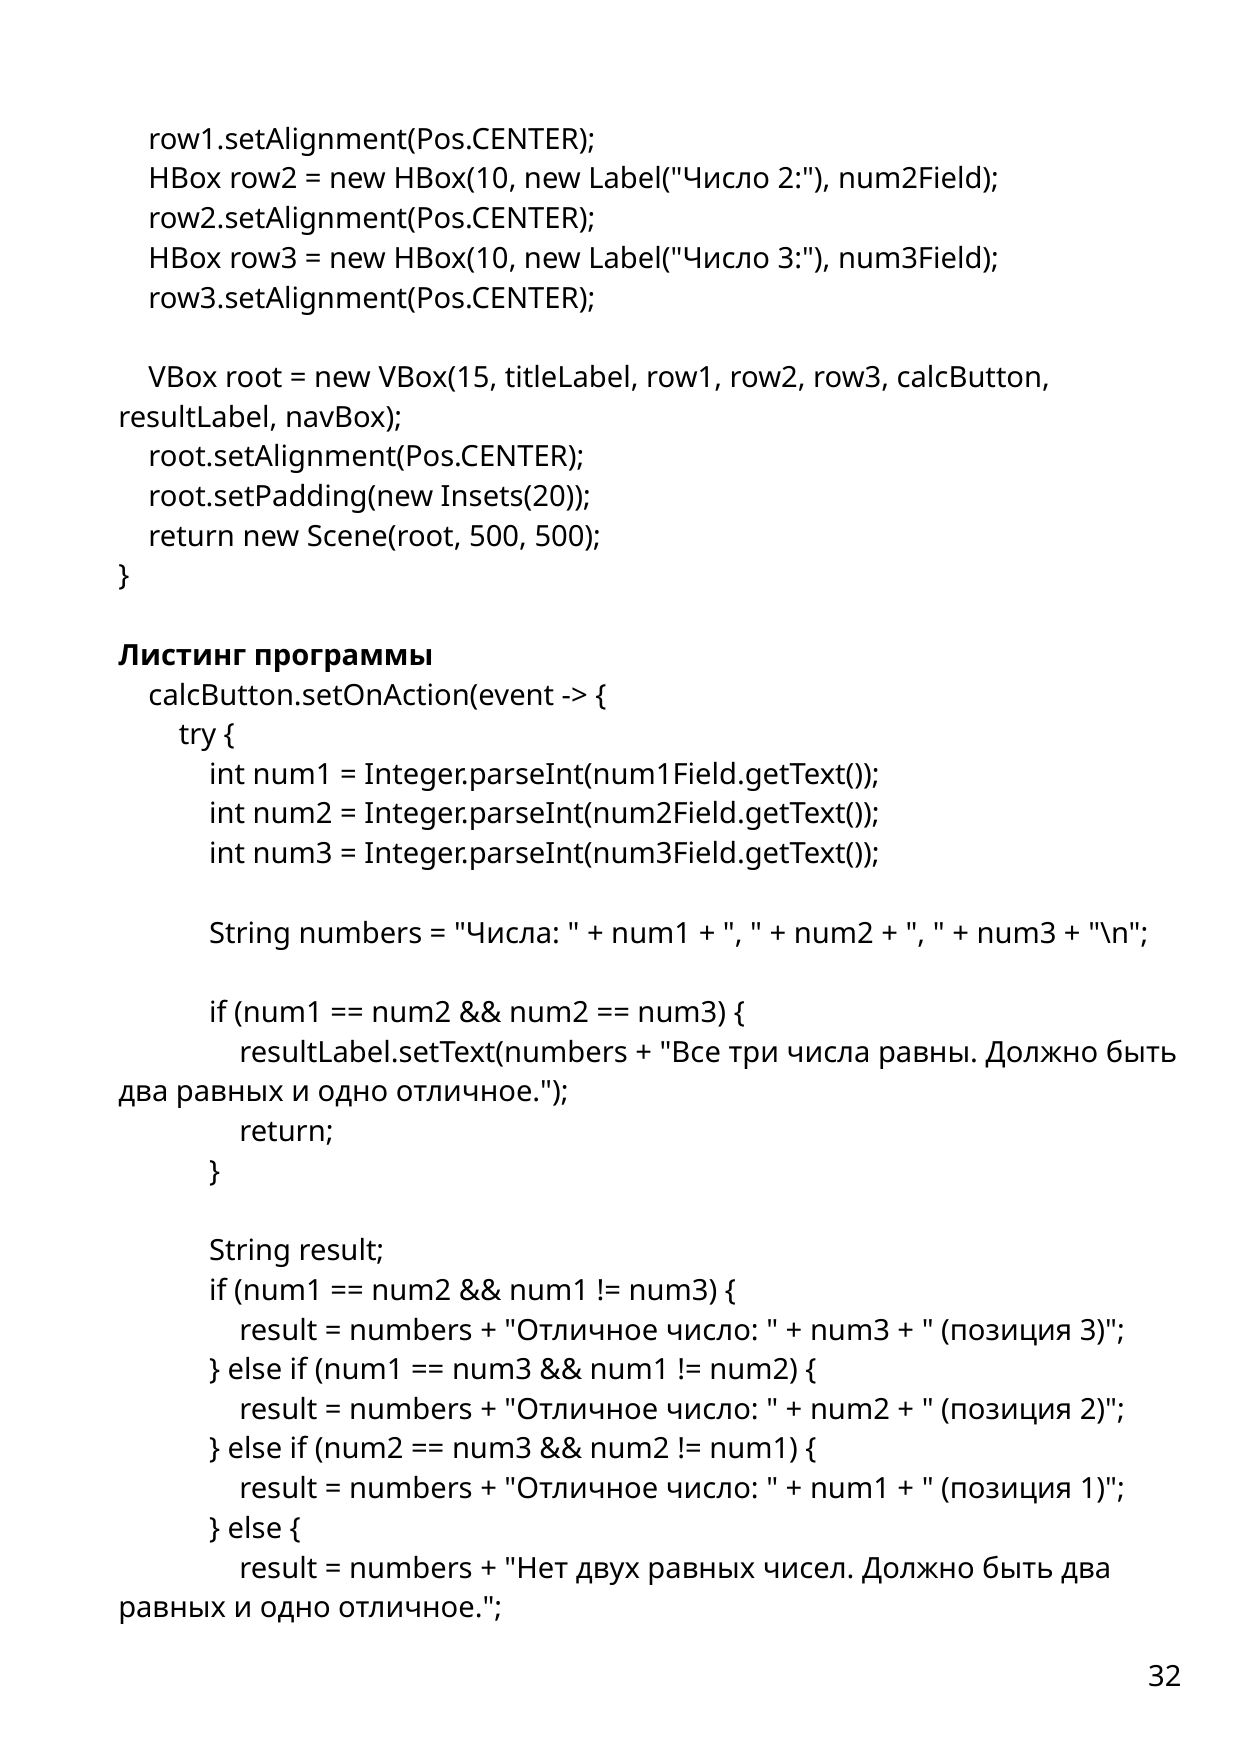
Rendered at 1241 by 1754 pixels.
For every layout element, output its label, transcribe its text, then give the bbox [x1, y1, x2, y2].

text Листинг программы [118, 634, 1181, 674]
text row1.setAlignment(Pos.CENTER); HBox row2 = new HBox(10, new Label("Число 2:"), num2Field); row2.setAlignment(Pos.CENTER); HBox row3 = new HBox(10, new Label("Число 3:"), num3Field); row3.setAlignment(Pos.CENTER); VBox root = new VBox(15, titleLabel, row1, row2, row3, calcButton, resultLabel, navBox); root.setAlignment(Pos.CENTER); root.setPadding(new Insets(20)); return new Scene(root, 500, 500); } [118, 118, 1181, 594]
text calcButton.setOnAction(event -> { try { int num1 = Integer.parseInt(num1Field.getText()); int num2 = Integer.parseInt(num2Field.getText()); int num3 = Integer.parseInt(num3Field.getText()); String numbers = "Числа: " + num1 + ", " + num2 + ", " + num3 + "\n"; if (num1 == num2 && num2 == num3) { resultLabel.setText(numbers + "Все три числа равны. Должно быть два равных и одно отличное."); return; } String result; if (num1 == num2 && num1 != num3) { result = numbers + "Отличное число: " + num3 + " (позиция 3)"; } else if (num1 == num3 && num1 != num2) { result = numbers + "Отличное число: " + num2 + " (позиция 2)"; } else if (num2 == num3 && num2 != num1) { result = numbers + "Отличное число: " + num1 + " (позиция 1)"; } else { result = numbers + "Нет двух равных чисел. Должно быть два равных и одно отличное."; [118, 674, 1181, 1626]
